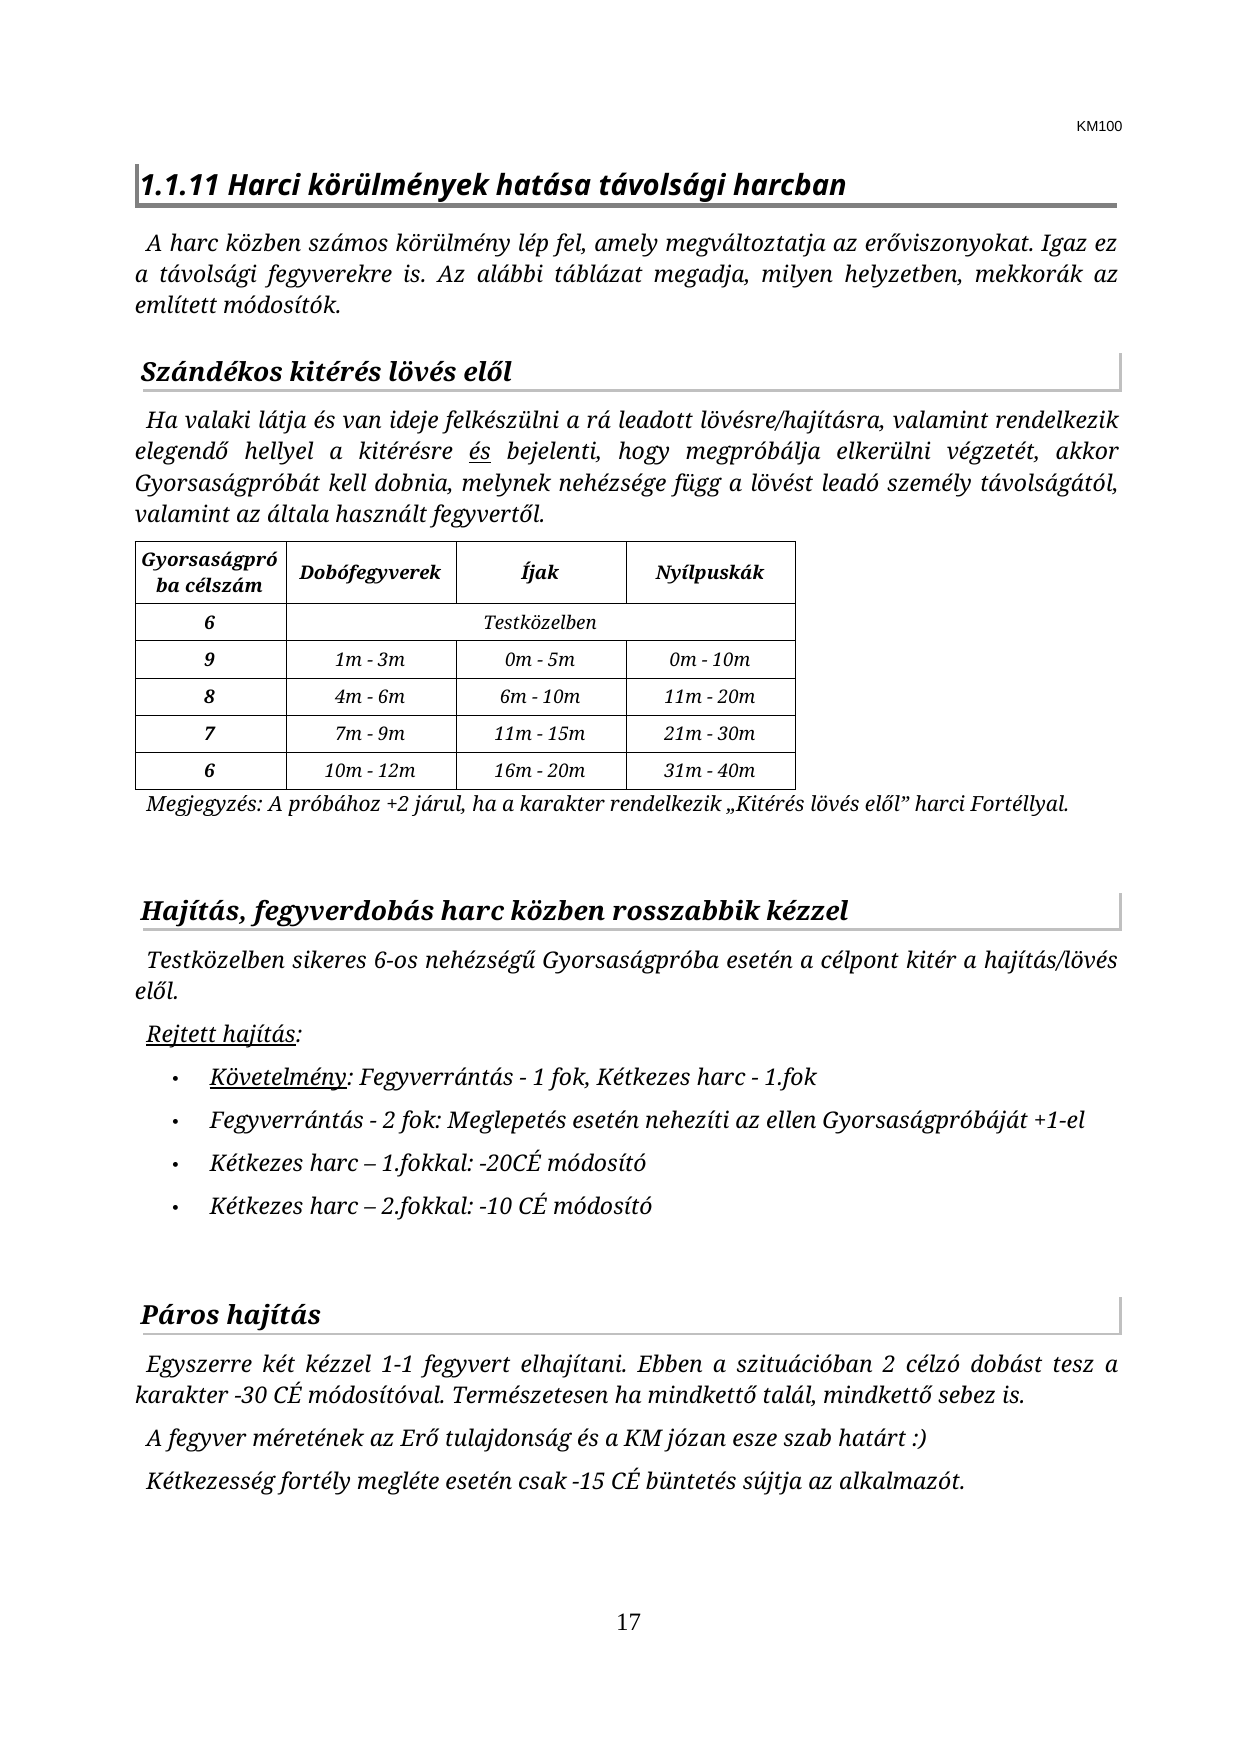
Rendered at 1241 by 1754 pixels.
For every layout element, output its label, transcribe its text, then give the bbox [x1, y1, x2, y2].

table_cell 16m - 20m [457, 753, 626, 789]
table_cell 7 [136, 716, 286, 752]
subtitle Hajítás, fegyverdobás harc közben rosszabbik kézzel [140, 893, 1119, 928]
text Megjegyzés: A próbához +2 járul, ha a karakter rendelkezik „Kitérés lövés elől” harci Fortéllyal. [134, 789, 1122, 817]
table_cell 6m - 10m [457, 679, 626, 715]
table_cell 1m - 3m [287, 641, 456, 678]
subtitle Szándékos kitérés lövés elől [140, 353, 1119, 389]
table_header Íjak [457, 542, 626, 603]
table_cell 11m - 20m [627, 679, 795, 715]
text Kétkezesség fortély megléte esetén csak -15 CÉ büntetés sújtja az alkalmazót. [134, 1465, 1122, 1496]
list Követelmény: Fegyverrántás - 1 fok, Kétkezes harc - 1.fok [172, 1061, 1122, 1092]
table_header Gyorsaságpróba célszám [136, 542, 286, 603]
table_cell 11m - 15m [457, 716, 626, 752]
text Rejtett hajítás: [134, 1018, 1122, 1049]
table_cell 31m - 40m [627, 753, 795, 789]
text Testközelben sikeres 6-os nehézségű Gyorsaságpróba esetén a célpont kitér a hajítás/lövés elől. [134, 944, 1122, 1006]
text A fegyver méretének az Erő tulajdonság és a KM józan esze szab határt :) [134, 1422, 1122, 1453]
text A harc közben számos körülmény lép fel, amely megváltoztatja az erőviszonyokat. Igaz ez a távolsági fegyverekre is. Az alábbi táblázat megadja, milyen helyzetben, mekkorák az említett módosítók. [134, 227, 1122, 320]
subtitle Páros hajítás [140, 1297, 1119, 1332]
text Ha valaki látja és van ideje felkészülni a rá leadott lövésre/hajításra, valamint rendelkezik elegendő hellyel a kitérésre és bejelenti, hogy megpróbálja elkerülni végzetét, akkor Gyorsaságpróbát kell dobnia, melynek nehézsége függ a lövést leadó személy távolságától, valamint az általa használt fegyvertől. [134, 404, 1122, 529]
table_cell 21m - 30m [627, 716, 795, 752]
table_header Dobófegyverek [287, 542, 456, 603]
table_cell 0m - 10m [627, 641, 795, 678]
table_cell 4m - 6m [287, 679, 456, 715]
table_cell Testközelben [287, 604, 795, 640]
list Kétkezes harc – 1.fokkal: -20CÉ módosító [172, 1147, 1122, 1178]
table_cell 10m - 12m [287, 753, 456, 789]
table_cell 9 [136, 641, 286, 678]
list Fegyverrántás - 2 fok: Meglepetés esetén nehezíti az ellen Gyorsaságpróbáját +1-el [172, 1104, 1122, 1135]
table_cell 8 [136, 679, 286, 715]
table_cell 7m - 9m [287, 716, 456, 752]
table_header Nyílpuskák [627, 542, 795, 603]
table_cell 0m - 5m [457, 641, 626, 678]
list Kétkezes harc – 2.fokkal: -10 CÉ módosító [172, 1190, 1122, 1221]
subtitle Harci körülmények hatása távolsági harcban [139, 164, 1122, 204]
text Egyszerre két kézzel 1-1 fegyvert elhajítani. Ebben a szituációban 2 célzó dobást tesz a karakter -30 CÉ módosítóval. Természetesen ha mindkettő talál, mindkettő sebez is. [134, 1348, 1122, 1410]
table_cell 6 [136, 753, 286, 789]
table_cell 6 [136, 604, 286, 640]
